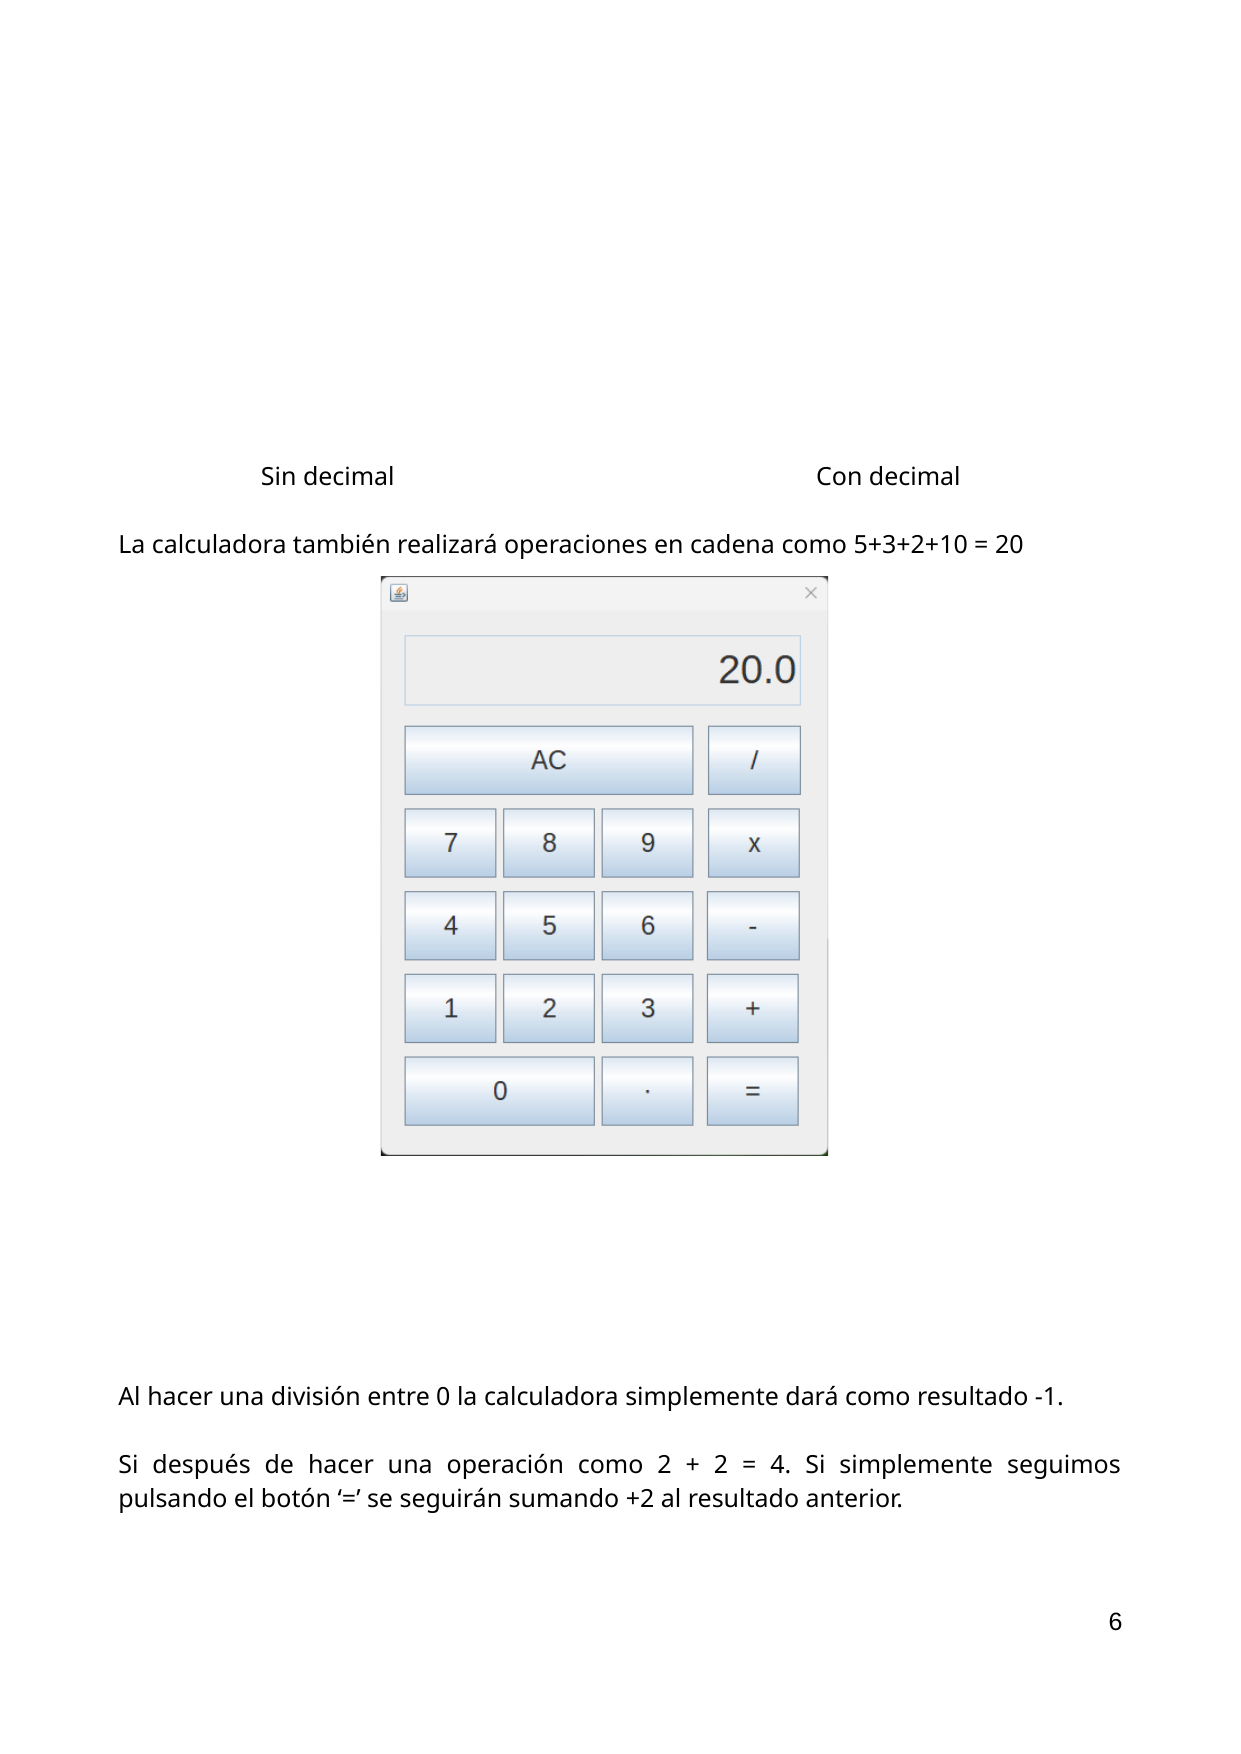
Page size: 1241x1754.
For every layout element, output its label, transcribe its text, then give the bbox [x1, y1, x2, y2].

text Sin decimal Con decimal [118, 459, 1122, 493]
text Al hacer una división entre 0 la calculadora simplemente dará como resultado -1. [118, 1378, 1122, 1412]
text Si después de hacer una operación como 2 + 2 = 4. Si simplemente seguimos pulsando el botón ‘=’ se seguirán sumando +2 al resultado anterior. [118, 1447, 1122, 1515]
text La calculadora también realizará operaciones en cadena como 5+3+2+10 = 20 [118, 527, 1122, 561]
picture [380, 576, 829, 1156]
